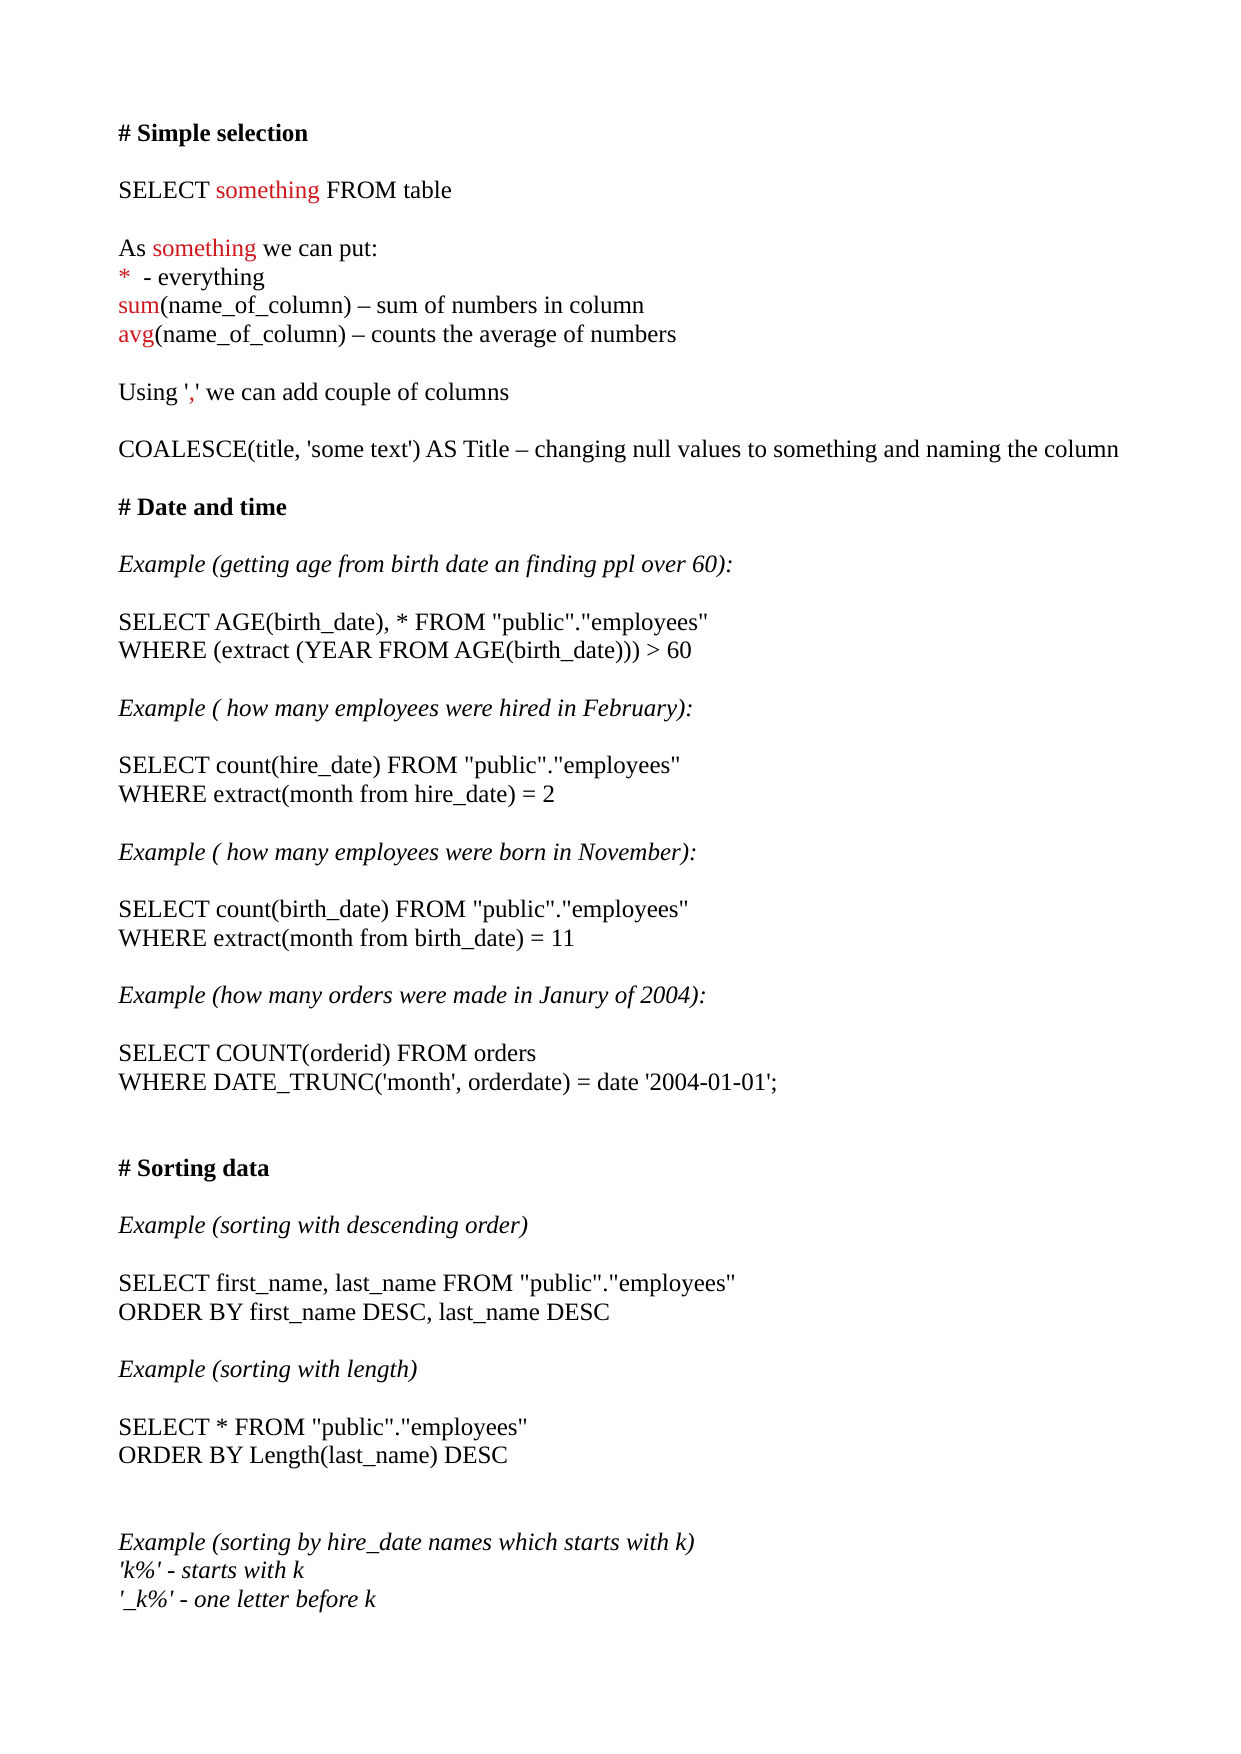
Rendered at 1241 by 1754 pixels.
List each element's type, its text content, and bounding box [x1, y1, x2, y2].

text SELECT AGE(birth_date), * FROM "public"."employees" [118, 607, 1122, 636]
text Example (sorting with descending order) [118, 1211, 1122, 1239]
text # Simple selection [118, 118, 1122, 147]
text Example ( how many employees were born in November): [118, 837, 1122, 866]
text COALESCE(title, 'some text') AS Title – changing null values to something and naming the column [118, 434, 1122, 463]
text '_k%' - one letter before k [118, 1584, 1122, 1613]
text WHERE (extract (YEAR FROM AGE(birth_date))) > 60 [118, 636, 1122, 664]
text # Sorting data [118, 1153, 1122, 1182]
text Example ( how many employees were hired in February): [118, 693, 1122, 722]
text Example (getting age from birth date an finding ppl over 60): [118, 549, 1122, 578]
text WHERE extract(month from birth_date) = 11 [118, 923, 1122, 952]
text SELECT COUNT(orderid) FROM orders [118, 1038, 1122, 1067]
text avg(name_of_column) – counts the average of numbers [118, 319, 1122, 348]
text As something we can put: [118, 233, 1122, 262]
text ORDER BY first_name DESC, last_name DESC [118, 1297, 1122, 1326]
text ORDER BY Length(last_name) DESC [118, 1441, 1122, 1469]
text SELECT count(birth_date) FROM "public"."employees" [118, 894, 1122, 923]
text 'k%' - starts with k [118, 1556, 1122, 1584]
text WHERE DATE_TRUNC('month', orderdate) = date '2004-01-01'; [118, 1067, 1122, 1096]
text # Date and time [118, 492, 1122, 521]
text Example (sorting by hire_date names which starts with k) [118, 1527, 1122, 1556]
text sum(name_of_column) – sum of numbers in column [118, 291, 1122, 319]
text Using ',' we can add couple of columns [118, 377, 1122, 406]
text SELECT first_name, last_name FROM "public"."employees" [118, 1268, 1122, 1297]
text SELECT * FROM "public"."employees" [118, 1412, 1122, 1441]
text WHERE extract(month from hire_date) = 2 [118, 779, 1122, 808]
text Example (how many orders were made in Janury of 2004): [118, 981, 1122, 1009]
text SELECT count(hire_date) FROM "public"."employees" [118, 751, 1122, 779]
text SELECT something FROM table [118, 176, 1122, 204]
text Example (sorting with length) [118, 1354, 1122, 1383]
text * - everything [118, 262, 1122, 291]
